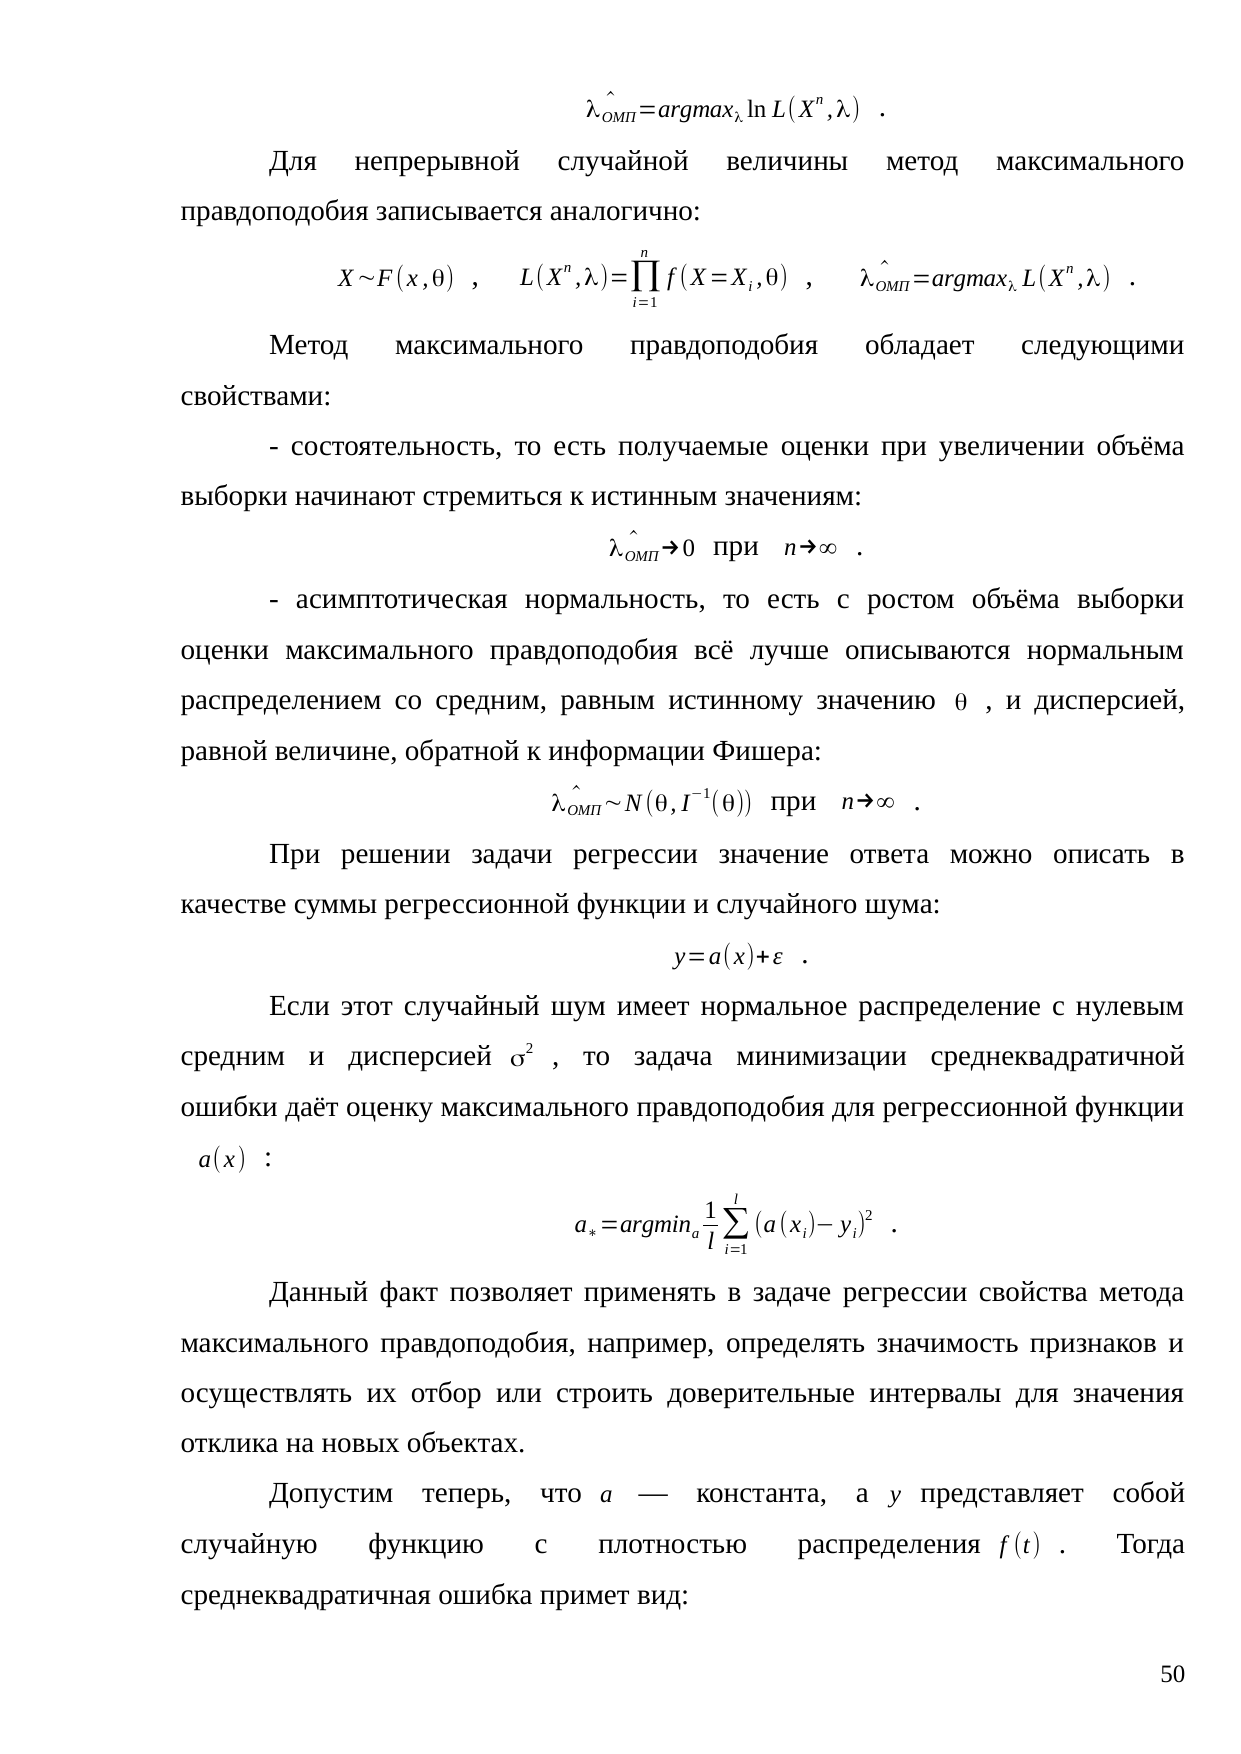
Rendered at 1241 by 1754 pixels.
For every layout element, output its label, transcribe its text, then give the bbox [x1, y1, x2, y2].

text . [180, 1190, 1185, 1258]
text Данный факт позволяет применять в задаче регрессии свойства метода максимального правдоподобия, например, определять значимость признаков и осуществлять их отбор или строить доверительные интервалы для значения отклика на новых объектах. [180, 1274, 1185, 1459]
text - асимптотическая нормальность, то есть с ростом объёма выборки оценки максимального правдоподобия всё лучше описываются нормальным распределением со средним, равным истинному значению, и дисперсией, равной величине, обратной к информации Фишера: [180, 582, 1185, 766]
text , , . [180, 243, 1185, 311]
text . [180, 937, 1185, 971]
text . [180, 89, 1185, 126]
text при . [180, 528, 1185, 565]
text При решении задачи регрессии значение ответа можно описать в качестве суммы регрессионной функции и случайного шума: [180, 836, 1185, 920]
text Для непрерывной случайной величины метод максимального правдоподобия записывается аналогично: [180, 143, 1185, 226]
text Если этот случайный шум имеет нормальное распределение с нулевым средним и дисперсией, то задача минимизации среднеквадратичной ошибки даёт оценку максимального правдоподобия для регрессионной функции : [180, 988, 1185, 1173]
text Метод максимального правдоподобия обладает следующими свойствами: [180, 327, 1185, 411]
text - состоятельность, то есть получаемые оценки при увеличении объёма выборки начинают стремиться к истинным значениям: [180, 428, 1185, 512]
text при . [180, 783, 1185, 819]
text Допустим теперь, что — константа, апредставляет собой случайную функцию с плотностью распределения. Тогда среднеквадратичная ошибка примет вид: [180, 1476, 1185, 1611]
